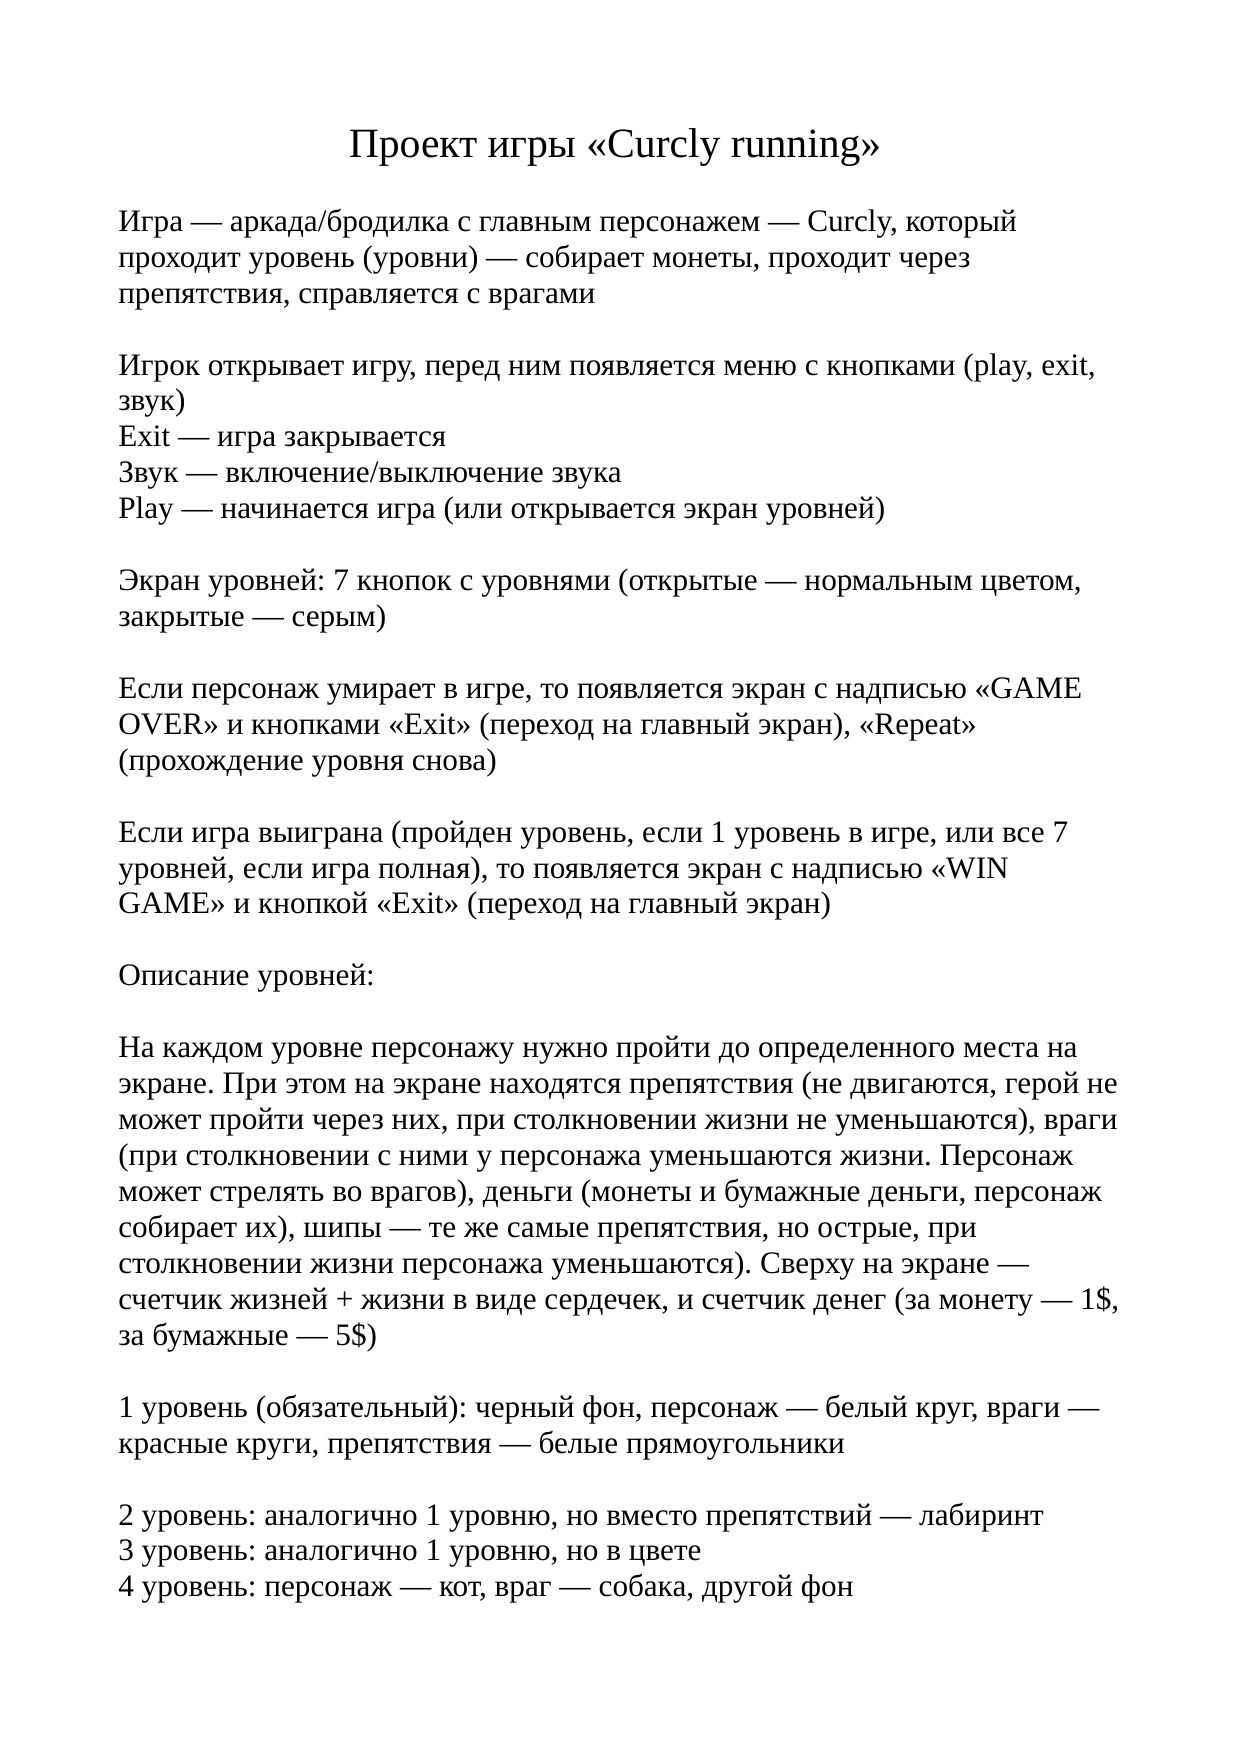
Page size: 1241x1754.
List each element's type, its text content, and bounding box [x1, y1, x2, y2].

text Звук — включение/выключение звука [118, 453, 1122, 489]
text Игра — аркада/бродилка с главным персонажем — Curcly, который проходит уровень (уровни) — собирает монеты, проходит через препятствия, справляется с врагами [118, 202, 1122, 310]
text Exit — игра закрывается [118, 418, 1122, 453]
text Проект игры «Сurcly running» [118, 118, 1122, 166]
text 1 уровень (обязательный): черный фон, персонаж — белый круг, враги — красные круги, препятствия — белые прямоугольники [118, 1388, 1122, 1460]
text Play — начинается игра (или открывается экран уровней) [118, 489, 1122, 525]
text Описание уровней: [118, 957, 1122, 993]
text Если игра выиграна (пройден уровень, если 1 уровень в игре, или все 7 уровней, если игра полная), то появляется экран с надписью «WIN GAME» и кнопкой «Exit» (переход на главный экран) [118, 813, 1122, 921]
text 4 уровень: персонаж — кот, враг — собака, другой фон [118, 1568, 1122, 1603]
text 2 уровень: аналогично 1 уровню, но вместо препятствий — лабиринт [118, 1496, 1122, 1532]
text Если персонаж умирает в игре, то появляется экран с надписью «GAME OVER» и кнопками «Exit» (переход на главный экран), «Repeat» (прохождение уровня снова) [118, 669, 1122, 777]
text На каждом уровне персонажу нужно пройти до определенного места на экране. При этом на экране находятся препятствия (не двигаются, герой не может пройти через них, при столкновении жизни не уменьшаются), враги (при столкновении с ними у персонажа уменьшаются жизни. Персонаж может стрелять во врагов), деньги (монеты и бумажные деньги, персонаж собирает их), шипы — те же самые препятствия, но острые, при столкновении жизни персонажа уменьшаются). Сверху на экране — счетчик жизней + жизни в виде сердечек, и счетчик денег (за монету — 1$, за бумажные — 5$) [118, 1028, 1122, 1352]
text Экран уровней: 7 кнопок с уровнями (открытые — нормальным цветом, закрытые — серым) [118, 561, 1122, 633]
text 3 уровень: аналогично 1 уровню, но в цвете [118, 1532, 1122, 1568]
text Игрок открывает игру, перед ним появляется меню с кнопками (play, exit, звук) [118, 346, 1122, 418]
